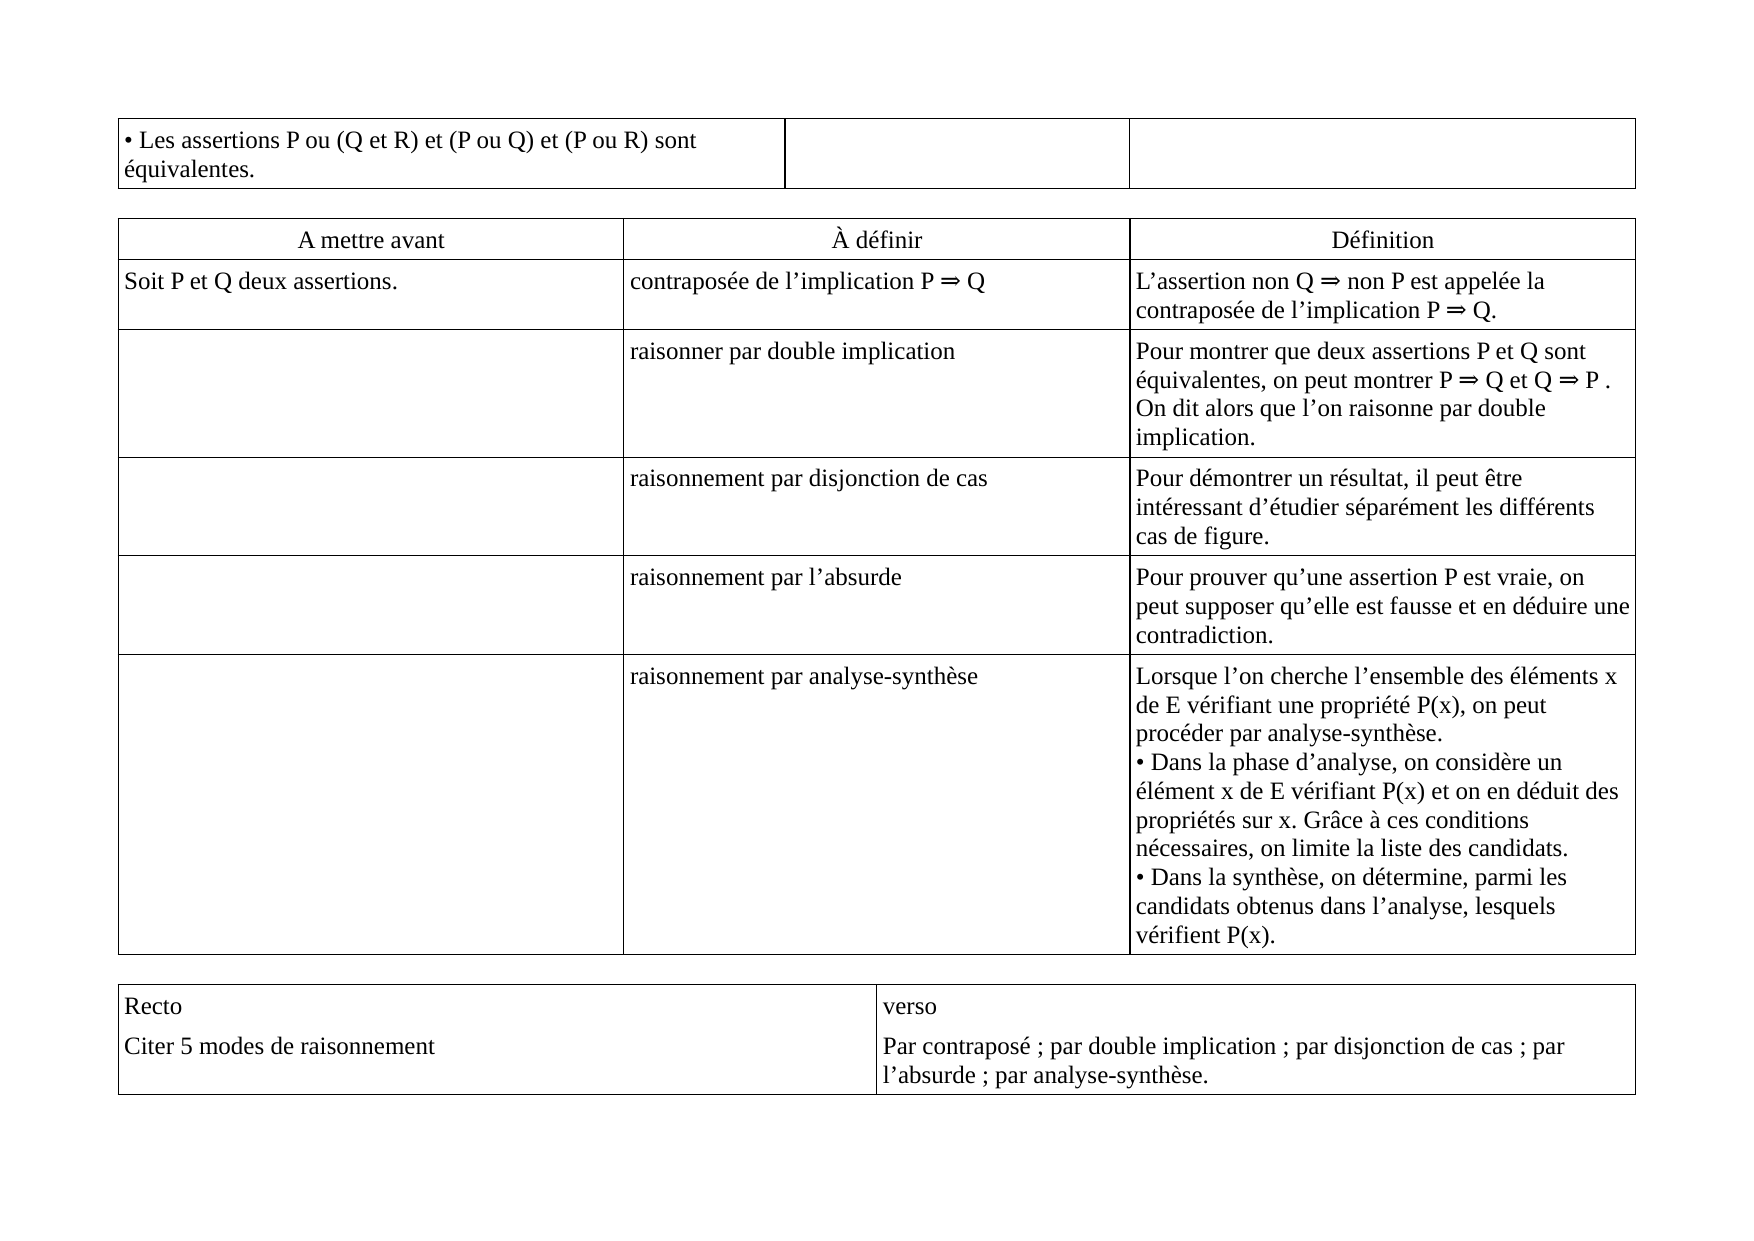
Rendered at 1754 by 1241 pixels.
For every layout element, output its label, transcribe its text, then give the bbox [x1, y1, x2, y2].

table_cell [786, 119, 1129, 188]
table_cell contraposée de l’implication P ⇒ Q [624, 260, 1129, 329]
table_cell [119, 655, 623, 954]
table_cell Pour montrer que deux assertions P et Q sont équivalentes, on peut montrer P ⇒ Q et Q ⇒ P . On dit alors que l’on raisonne par double implication. [1131, 330, 1635, 457]
table_cell Pour prouver qu’une assertion P est vraie, on peut supposer qu’elle est fausse et en déduire une contradiction. [1131, 556, 1635, 654]
table_header A mettre avant [119, 219, 623, 259]
table_header Définition [1131, 219, 1635, 259]
table_cell • Les assertions P ou (Q et R) et (P ou Q) et (P ou R) sont équivalentes. [119, 119, 784, 188]
table_cell [119, 556, 623, 654]
table_cell raisonnement par l’absurde [624, 556, 1129, 654]
table_cell L’assertion non Q ⇒ non P est appelée la contraposée de l’implication P ⇒ Q. [1131, 260, 1635, 329]
table_cell [119, 458, 623, 555]
table_cell Citer 5 modes de raisonnement [119, 1025, 876, 1094]
table_cell raisonnement par disjonction de cas [624, 458, 1129, 555]
table_header verso [877, 985, 1635, 1025]
table_header À définir [624, 219, 1129, 259]
table_cell Lorsque l’on cherche l’ensemble des éléments x de E vérifiant une propriété P(x), on peut procéder par analyse-synthèse. • Dans la phase d’analyse, on considère un élément x de E vérifiant P(x) et on en déduit des propriétés sur x. Grâce à ces conditions nécessaires, on limite la liste des candidats. • Dans la synthèse, on détermine, parmi les candidats obtenus dans l’analyse, lesquels vérifient P(x). [1131, 655, 1635, 954]
table_cell raisonner par double implication [624, 330, 1129, 457]
table_cell Soit P et Q deux assertions. [119, 260, 623, 329]
table_cell raisonnement par analyse-synthèse [624, 655, 1129, 954]
table_header Recto [119, 985, 876, 1025]
table_cell Par contraposé ; par double implication ; par disjonction de cas ; par l’absurde ; par analyse-synthèse. [877, 1025, 1635, 1094]
table_cell [1130, 119, 1635, 188]
table_cell [119, 330, 623, 457]
table_cell Pour démontrer un résultat, il peut être intéressant d’étudier séparément les différents cas de figure. [1131, 458, 1635, 555]
